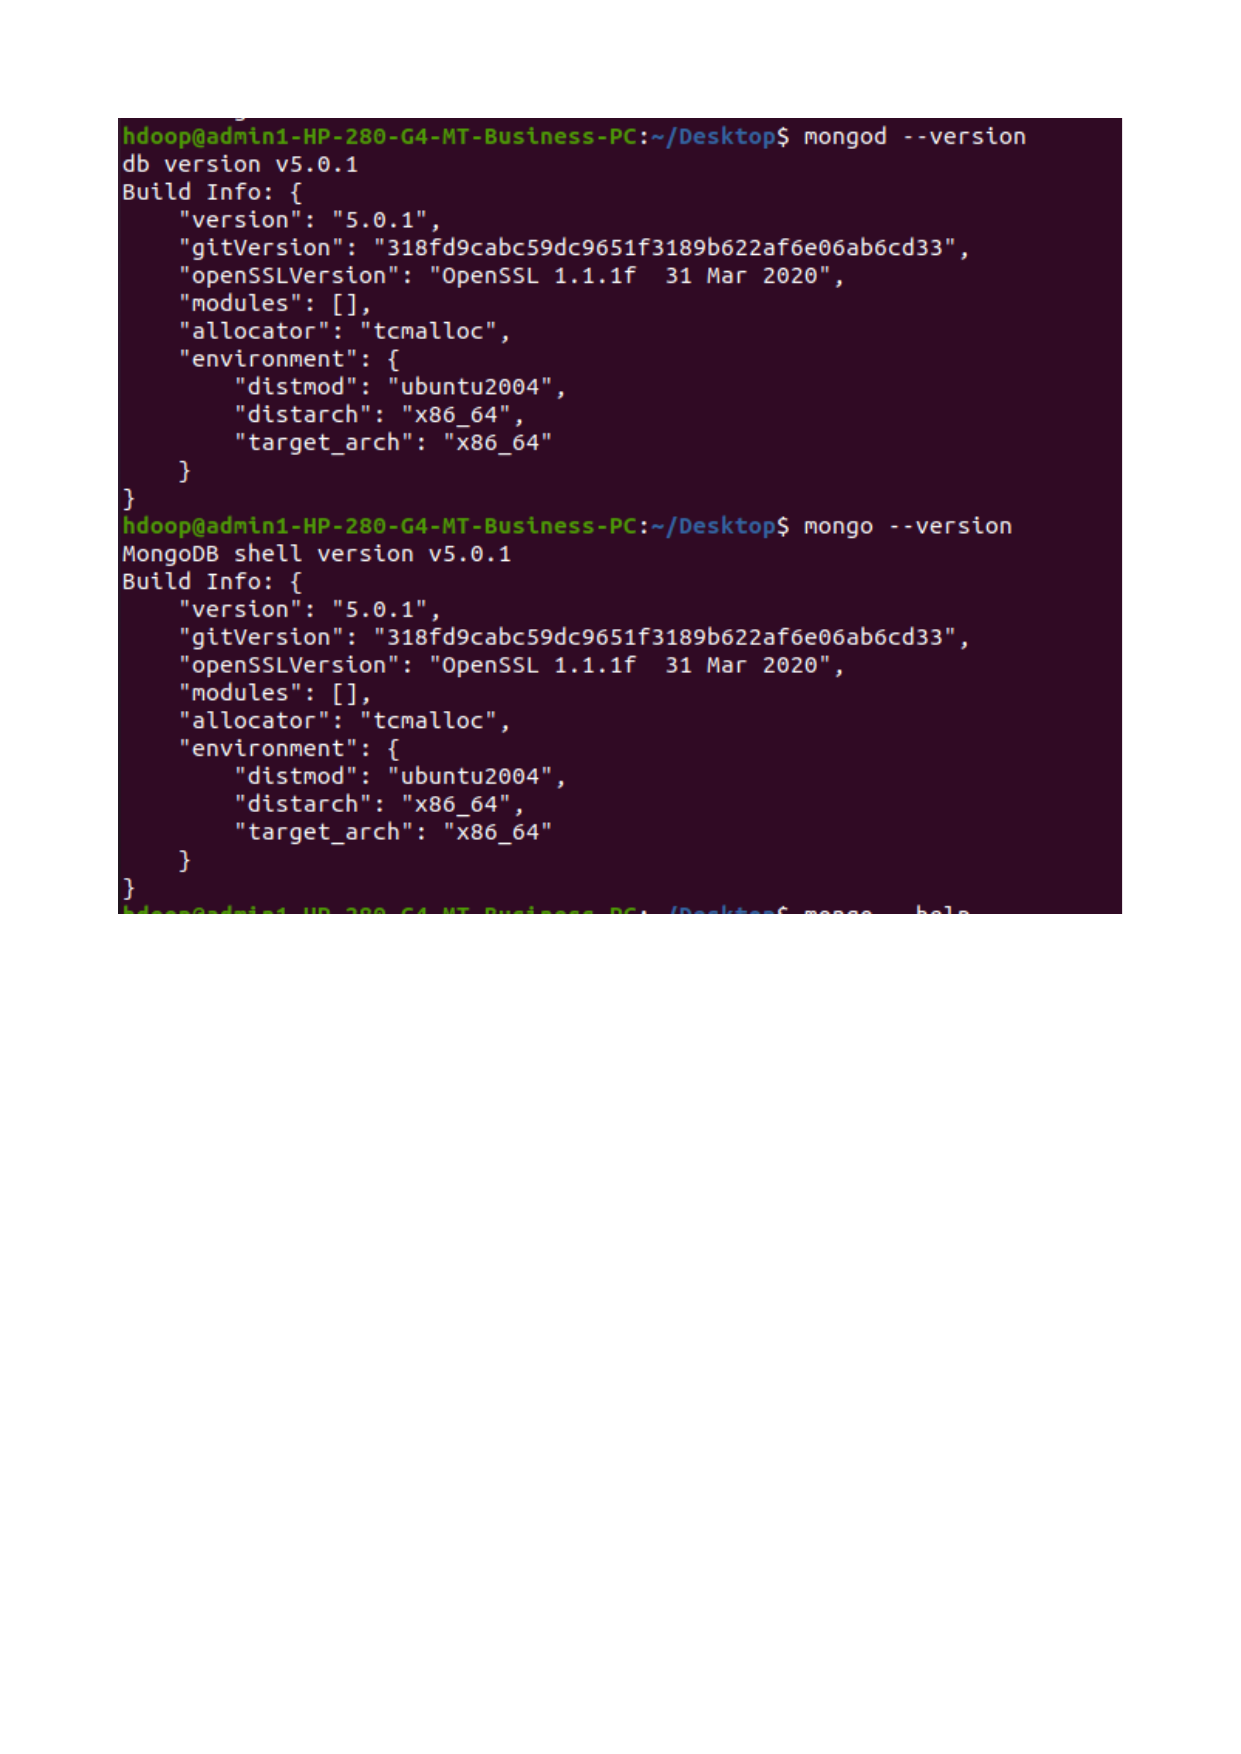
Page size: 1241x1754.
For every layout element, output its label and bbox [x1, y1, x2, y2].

picture [118, 118, 1123, 914]
